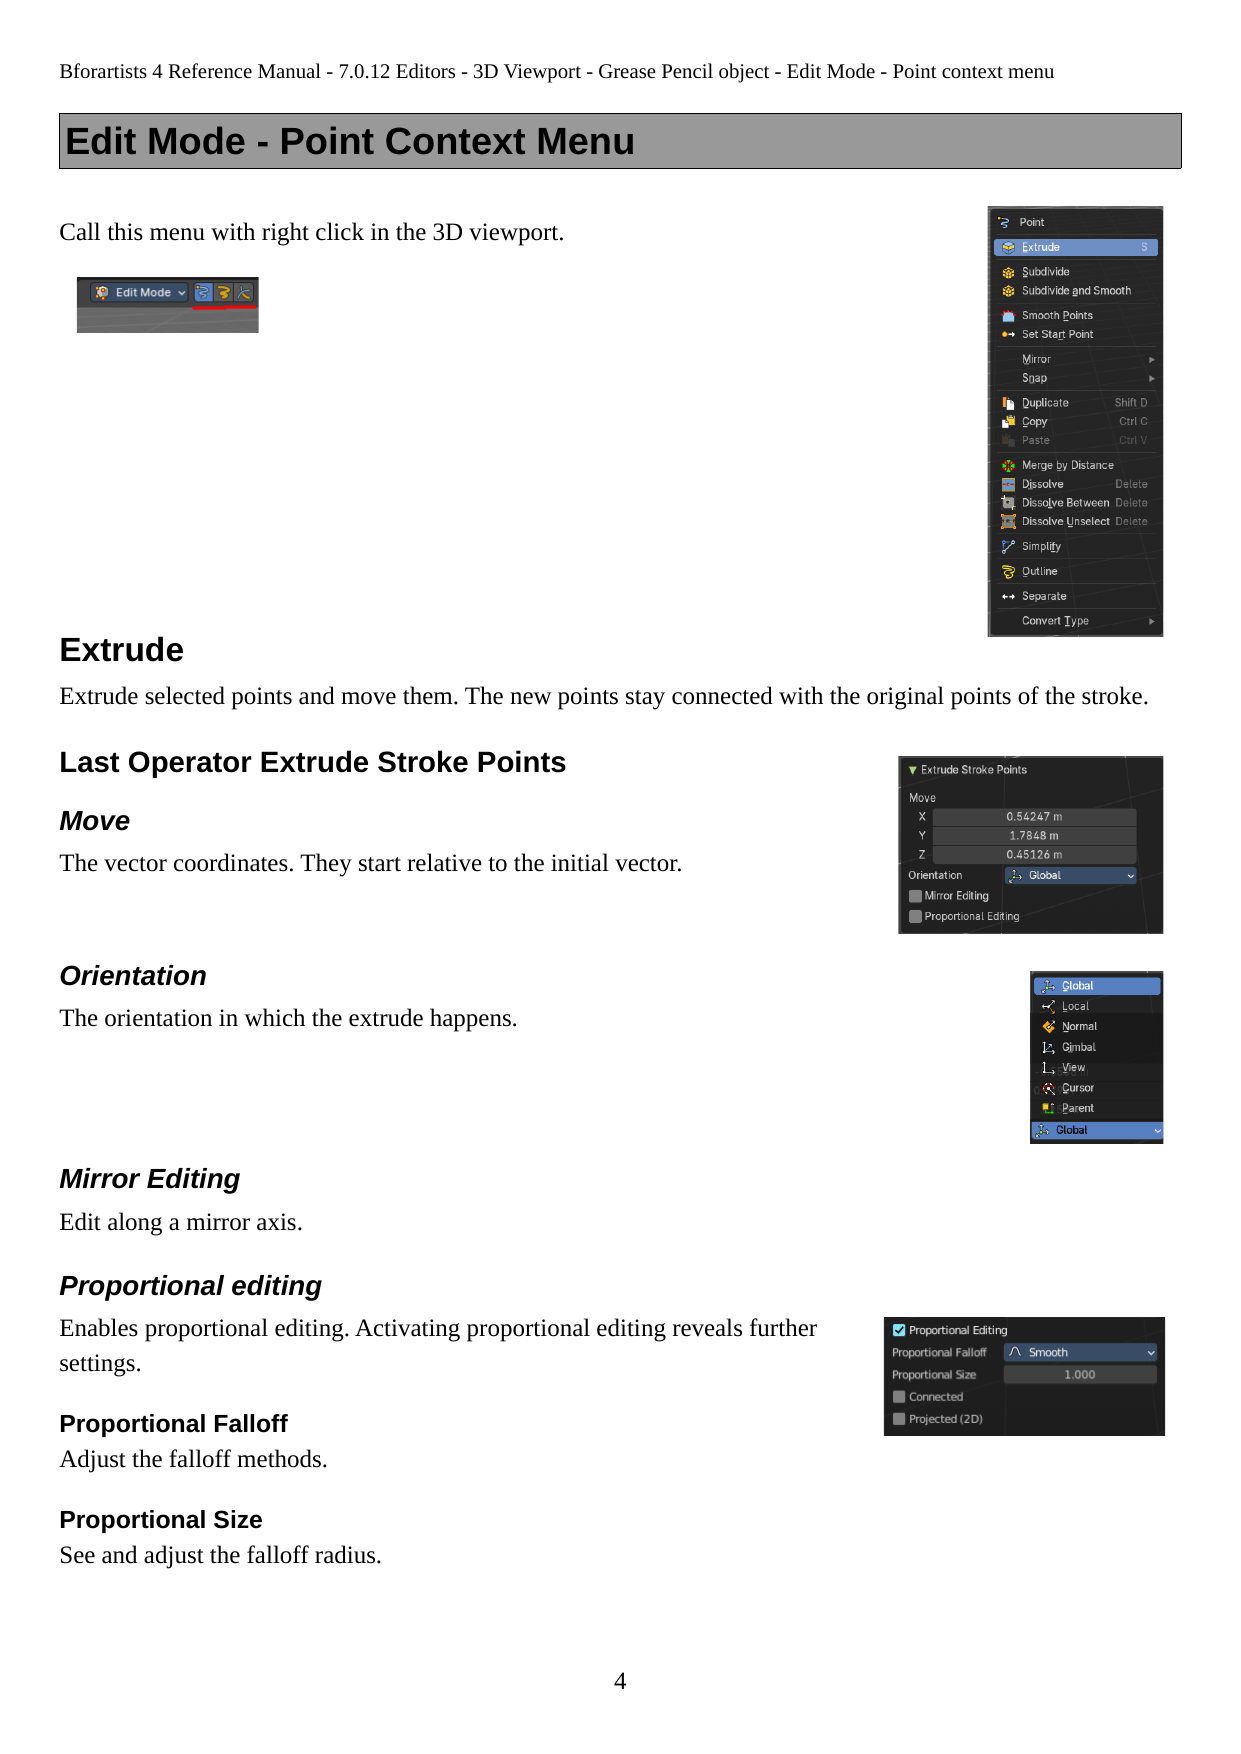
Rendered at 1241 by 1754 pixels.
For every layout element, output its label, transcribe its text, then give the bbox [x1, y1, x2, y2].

picture [883, 1317, 1166, 1436]
text See and adjust the falloff radius. [59, 1540, 1181, 1569]
subtitle Proportional editing [59, 1269, 1181, 1301]
text Call this menu with right click in the 3D viewport. [59, 217, 987, 246]
subtitle Mirror Editing [59, 1163, 1181, 1195]
picture [76, 277, 259, 333]
picture [987, 206, 1164, 637]
subtitle Move [59, 804, 898, 836]
subtitle Last Operator Extrude Stroke Points [59, 745, 1181, 779]
table_header Edit Mode - Point Context Menu [60, 114, 1181, 168]
subtitle Extrude [59, 630, 1181, 669]
subtitle [1164, 804, 1181, 836]
text Edit along a mirror axis. [59, 1207, 1181, 1236]
text The vector coordinates. They start relative to the initial vector. [59, 848, 898, 877]
text Adjust the falloff methods. [59, 1444, 1181, 1473]
subtitle Proportional Falloff [59, 1409, 1181, 1438]
text Extrude selected points and move them. The new points stay connected with the original points of the stroke. [59, 681, 1181, 710]
picture [898, 756, 1164, 934]
text Enables proportional editing. Activating proportional editing reveals further settings. [59, 1313, 1181, 1376]
picture [1030, 971, 1164, 1144]
text The orientation in which the extrude happens. [59, 1003, 1030, 1032]
subtitle Orientation [59, 959, 1181, 991]
subtitle Proportional Size [59, 1506, 1181, 1534]
